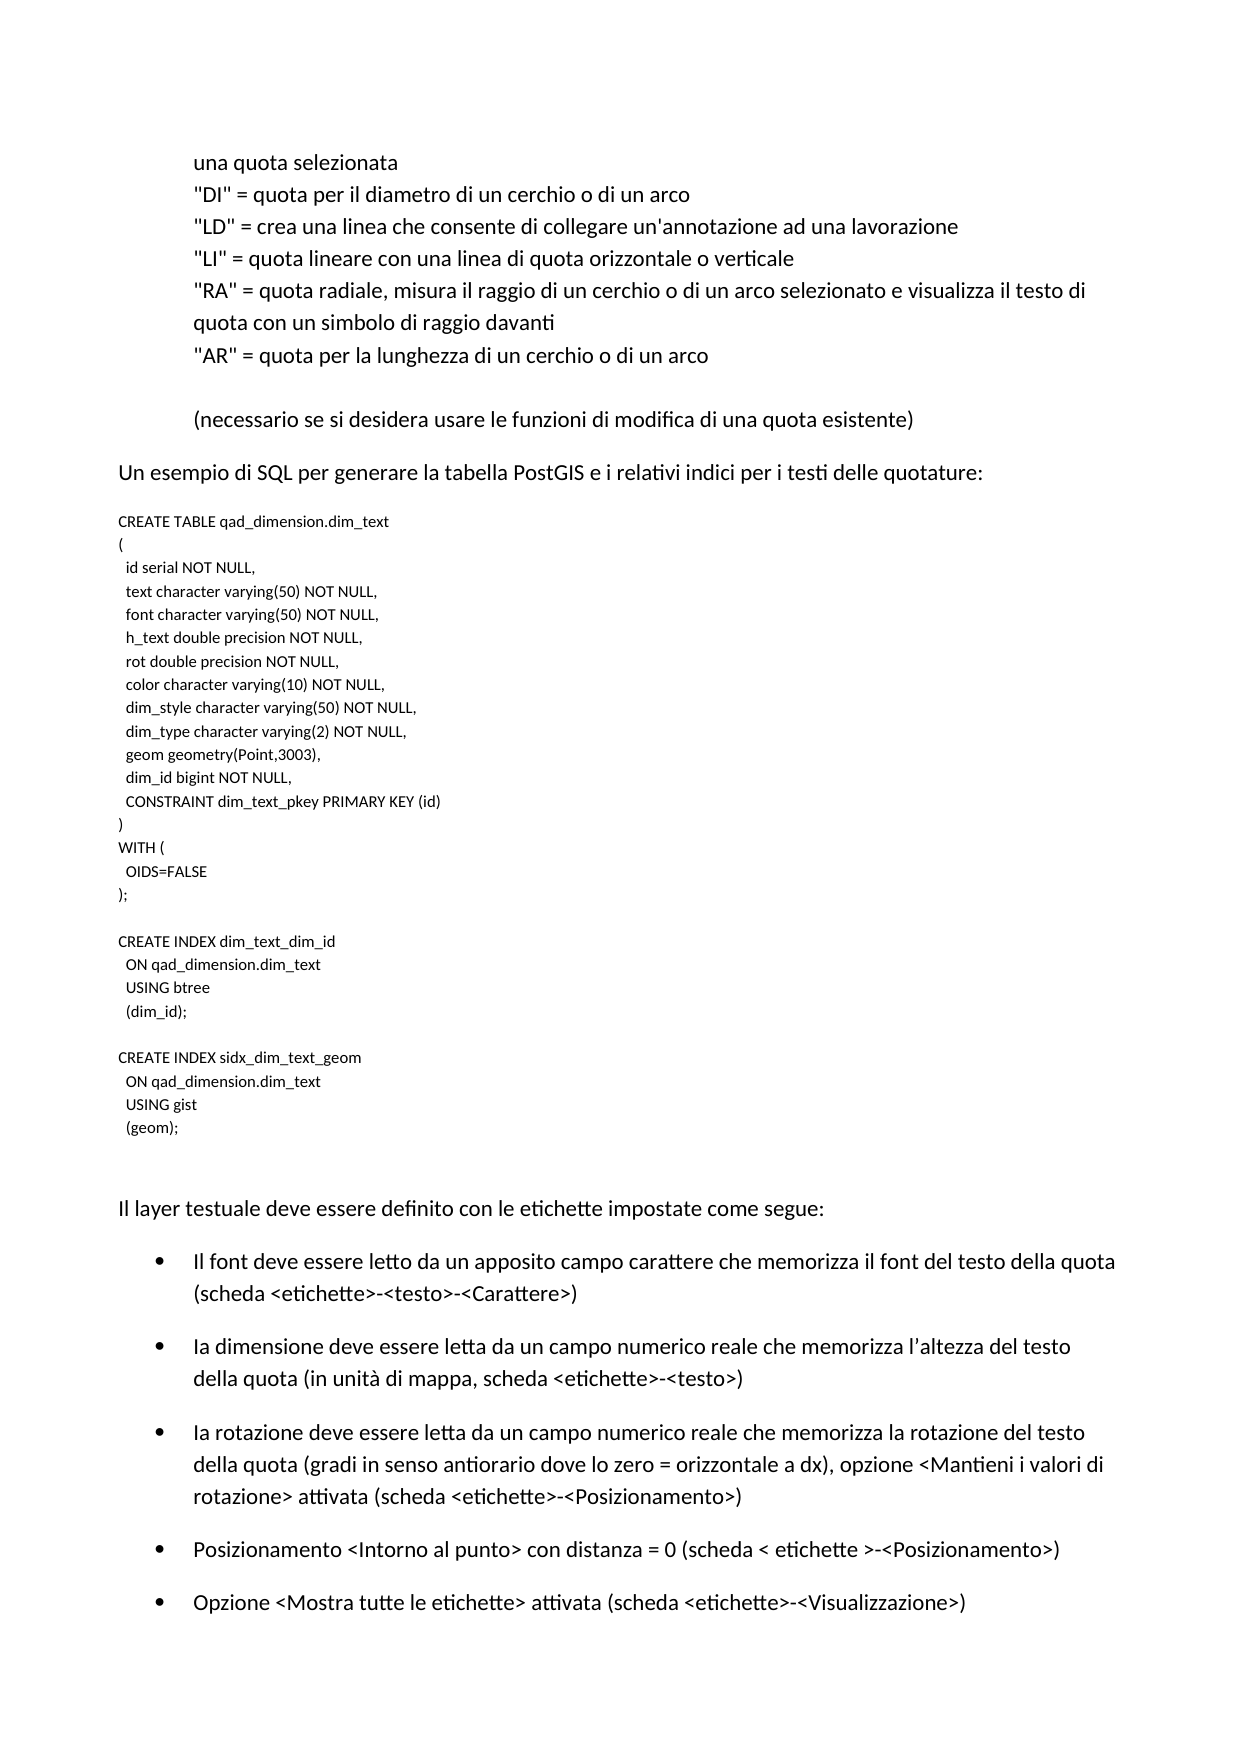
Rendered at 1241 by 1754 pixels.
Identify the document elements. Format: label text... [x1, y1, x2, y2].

text ) [118, 814, 1122, 835]
list Opzione <Mostra tutte le etichette> attivata (scheda <etichette>-<Visualizzazione>) [156, 1588, 1122, 1616]
text ON qad_dimension.dim_text [118, 954, 1122, 975]
text (dim_id); [118, 1001, 1122, 1021]
text dim_style character varying(50) NOT NULL, [118, 698, 1122, 718]
text ); [118, 884, 1122, 905]
text h_text double precision NOT NULL, [118, 628, 1122, 648]
text CREATE INDEX dim_text_dim_id [118, 931, 1122, 951]
text (geom); [118, 1118, 1122, 1138]
list Posizionamento <Intorno al punto> con distanza = 0 (scheda < etichette >-<Posizionamento>) [156, 1535, 1122, 1563]
text font character varying(50) NOT NULL, [118, 604, 1122, 625]
text id serial NOT NULL, [118, 558, 1122, 578]
text USING gist [118, 1094, 1122, 1115]
list Il font deve essere letto da un apposito campo carattere che memorizza il font del testo della quota (scheda <etichette>-<testo>-<Carattere>) [156, 1247, 1122, 1307]
text dim_type character varying(2) NOT NULL, [118, 721, 1122, 741]
text OIDS=FALSE [118, 861, 1122, 881]
text Un esempio di SQL per generare la tabella PostGIS e i relativi indici per i testi delle quotature: [118, 458, 1122, 486]
text WITH ( [118, 838, 1122, 858]
text ( [118, 534, 1122, 555]
text Il layer testuale deve essere definito con le etichette impostate come segue: [118, 1194, 1122, 1222]
text rot double precision NOT NULL, [118, 651, 1122, 671]
text dim_id bigint NOT NULL, [118, 768, 1122, 788]
list una quota selezionata "DI" = quota per il diametro di un cerchio o di un arco "LD" = crea una linea che consente di collegare un'annotazione ad una lavorazione "LI" = quota lineare con una linea di quota orizzontale o verticale "RA" = quota radiale, misura il raggio di un cerchio o di un arco selezionato e visualizza il testo di quota con un simbolo di raggio davanti "AR" = quota per la lunghezza di un cerchio o di un arco (necessario se si desidera usare le funzioni di modifica di una quota esistente) [156, 148, 1122, 433]
text CREATE INDEX sidx_dim_text_geom [118, 1048, 1122, 1068]
text text character varying(50) NOT NULL, [118, 581, 1122, 601]
list Ia rotazione deve essere letta da un campo numerico reale che memorizza la rotazione del testo della quota (gradi in senso antiorario dove lo zero = orizzontale a dx), opzione <Mantieni i valori di rotazione> attivata (scheda <etichette>-<Posizionamento>) [156, 1418, 1122, 1510]
list Ia dimensione deve essere letta da un campo numerico reale che memorizza l’altezza del testo della quota (in unità di mappa, scheda <etichette>-<testo>) [156, 1332, 1122, 1393]
text geom geometry(Point,3003), [118, 744, 1122, 765]
text USING btree [118, 978, 1122, 998]
text color character varying(10) NOT NULL, [118, 674, 1122, 695]
text CONSTRAINT dim_text_pkey PRIMARY KEY (id) [118, 791, 1122, 811]
text ON qad_dimension.dim_text [118, 1071, 1122, 1091]
text CREATE TABLE qad_dimension.dim_text [118, 511, 1122, 531]
